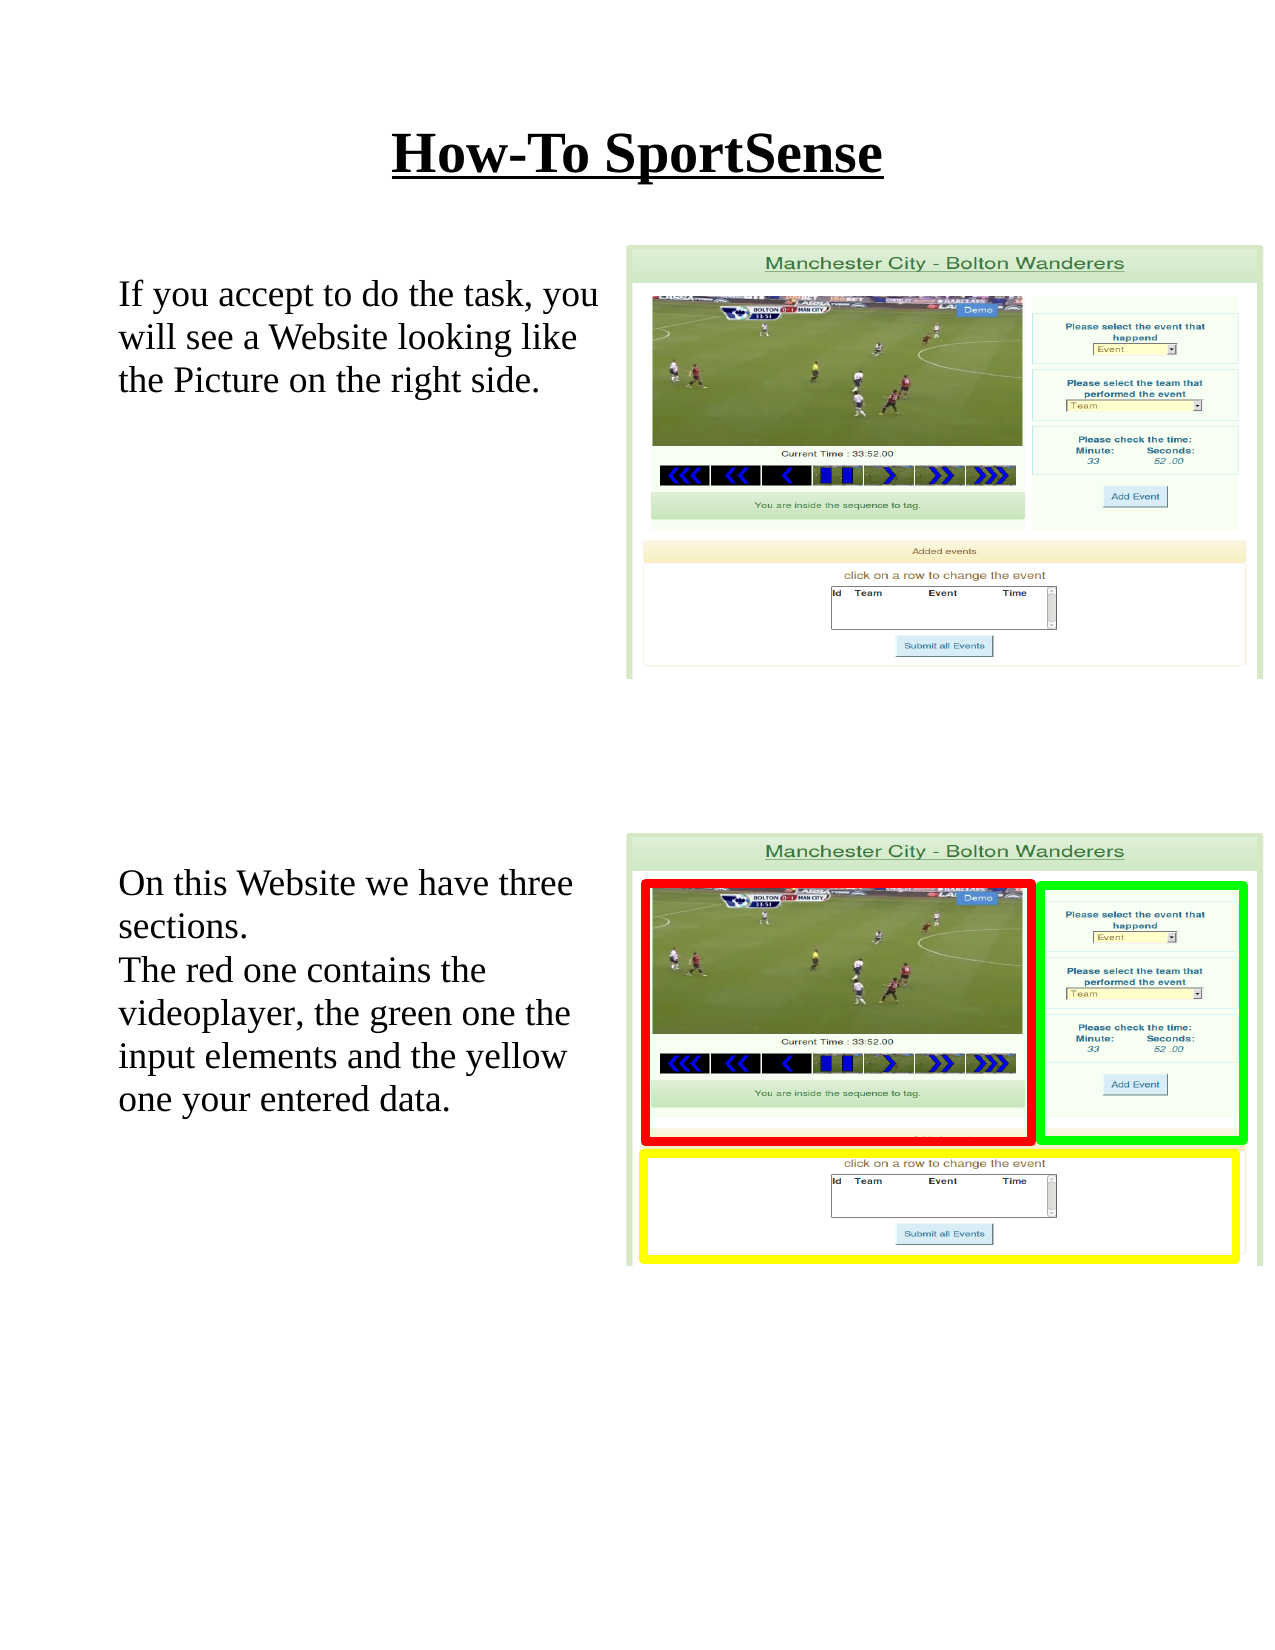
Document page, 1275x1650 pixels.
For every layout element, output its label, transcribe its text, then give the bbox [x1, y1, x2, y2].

text If you accept to do the task, you will see a Website looking like the Picture on the right side. [118, 271, 625, 401]
picture [625, 832, 1275, 1266]
text How-To SportSense [118, 118, 1157, 185]
picture [625, 244, 1275, 679]
text The red one contains the videoplayer, the green one the input elements and the yellow one your entered data. [118, 947, 625, 1119]
text On this Website we have three sections. [118, 861, 625, 947]
